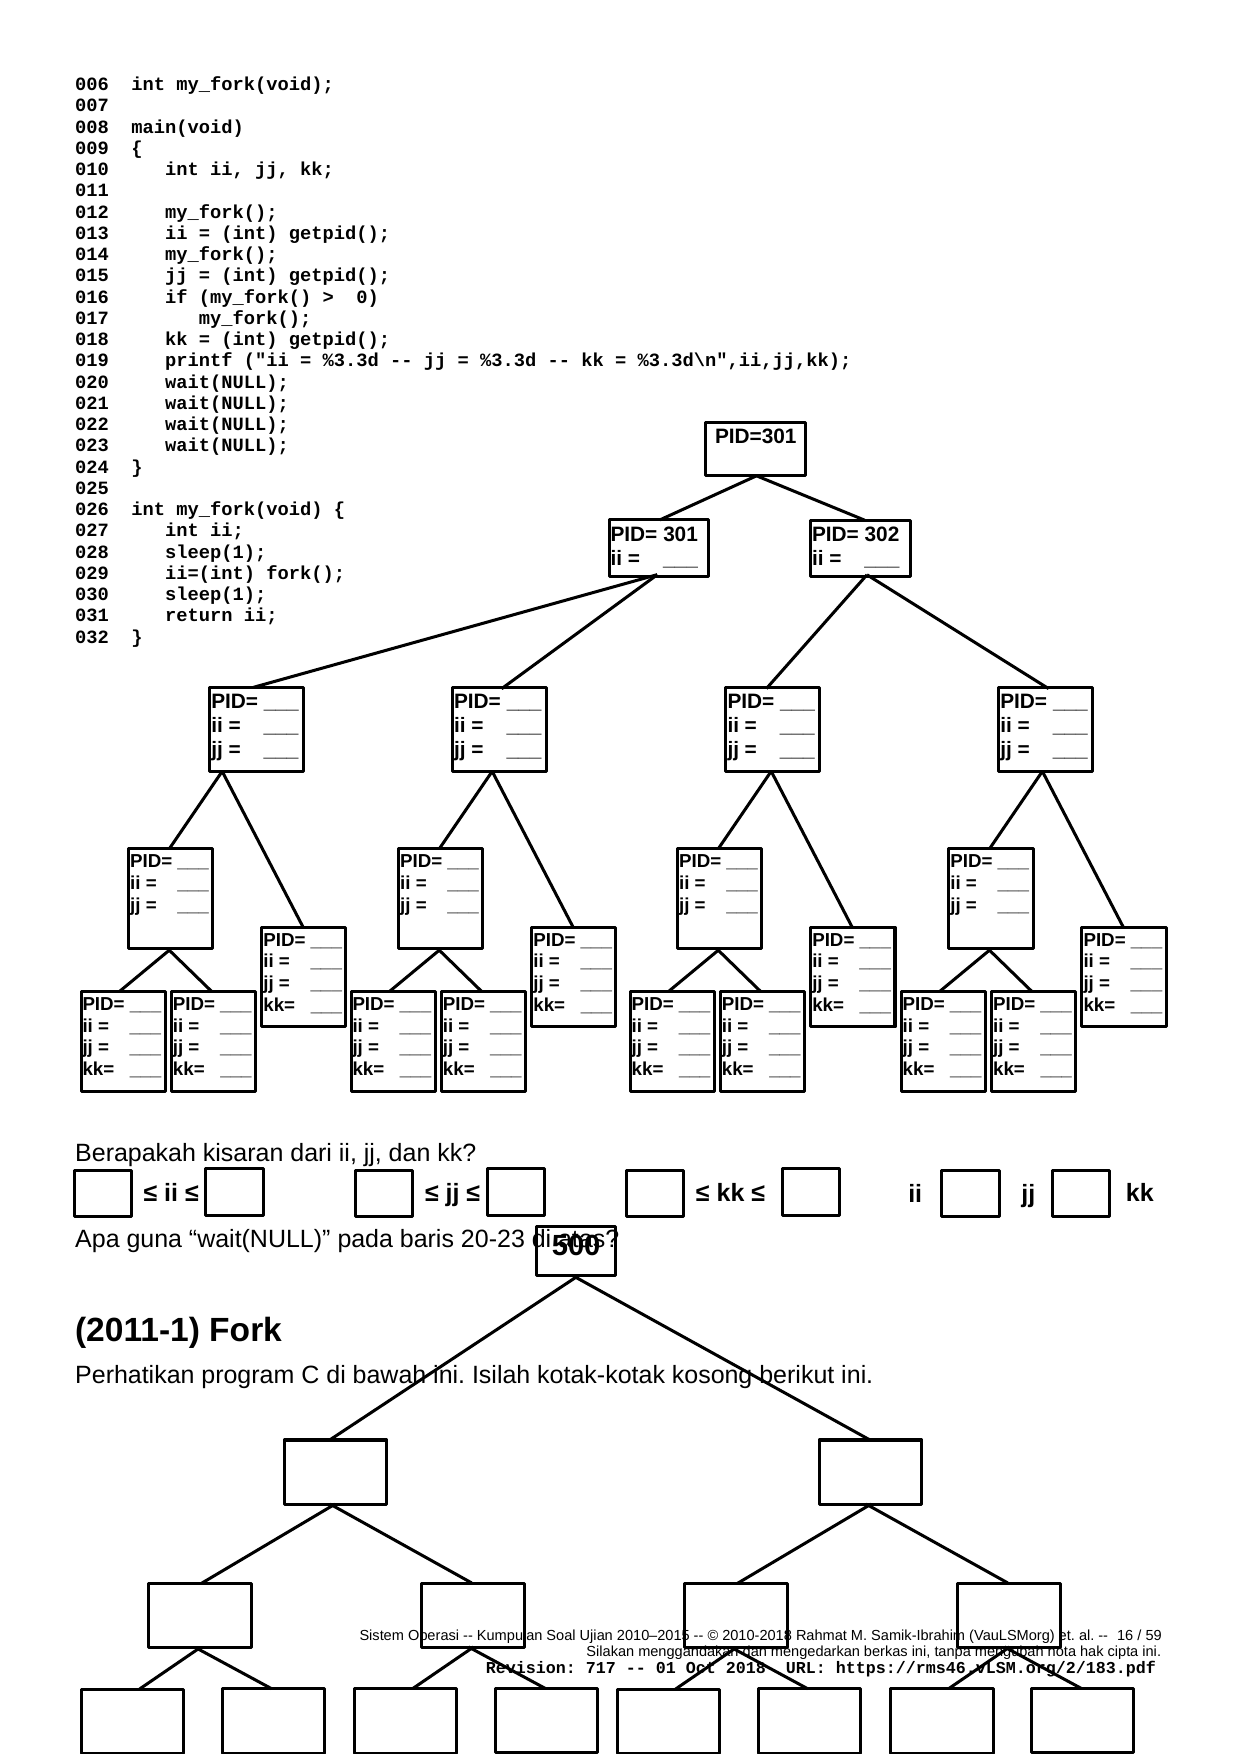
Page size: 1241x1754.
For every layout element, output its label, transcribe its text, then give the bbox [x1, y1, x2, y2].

text 023 wait(NULL); [707, 436, 804, 457]
text [822, 500, 1166, 521]
text [843, 585, 912, 606]
text 026 int my_fork(void) { [75, 500, 697, 521]
text 028 sleep(1); [912, 542, 1166, 564]
text [824, 606, 945, 627]
subtitle [474, 1309, 698, 1348]
text [560, 627, 817, 649]
text [710, 479, 809, 500]
text 028 sleep(1); [611, 542, 707, 564]
text 024 } [75, 457, 748, 479]
text 029 ii=(int) fork(); [75, 564, 636, 585]
text 027 int ii; [75, 521, 608, 542]
text 025 [75, 479, 743, 500]
text 007 [75, 96, 1166, 117]
text [805, 627, 980, 649]
text 009 { [75, 139, 1166, 160]
text Perhatikan program C di bawah ini. Isilah kotak-kotak kosong berikut ini. [731, 1360, 1166, 1389]
text 028 sleep(1); [75, 542, 608, 564]
text 027 int ii; [710, 521, 809, 542]
text Perhatikan program C di bawah ini. Isilah kotak-kotak kosong berikut ini. [75, 1360, 446, 1389]
text 023 wait(NULL); [75, 436, 704, 457]
text 022 wait(NULL); [75, 415, 1166, 436]
text 008 main(void) [75, 117, 1166, 139]
text 029 ii=(int) fork(); [611, 564, 707, 575]
text 010 int ii, jj, kk; [75, 160, 1166, 181]
text 012 my_fork(); [75, 202, 1166, 224]
text 019 printf ("ii = %3.3d -- jj = %3.3d -- kk = %3.3d\n",ii,jj,kk); [75, 351, 1166, 372]
text 014 my_fork(); [75, 245, 1166, 266]
text [590, 606, 836, 627]
text 029 ii=(int) fork(); [648, 564, 861, 585]
text [888, 585, 1166, 606]
text 029 ii=(int) fork(); [812, 564, 909, 575]
text [707, 457, 804, 474]
subtitle (2011-1) Fork [75, 1309, 523, 1348]
text 021 wait(NULL); [75, 394, 1166, 415]
text 023 wait(NULL); [807, 436, 1166, 457]
text [401, 627, 581, 649]
text 013 ii = (int) getpid(); [75, 224, 1166, 245]
text 028 sleep(1); [710, 542, 809, 564]
text 027 int ii; [611, 521, 707, 542]
text [766, 457, 1166, 479]
text 016 if (my_fork() > 0) [75, 287, 1166, 309]
text [955, 627, 1166, 649]
text 015 jj = (int) getpid(); [75, 266, 1166, 287]
text Apa guna “wait(NULL)” pada baris 20-23 di atas? [75, 1224, 1166, 1252]
text 032 } [75, 627, 460, 649]
text Berapakah kisaran dari ii, jj, dan kk? [75, 1137, 1166, 1166]
text 011 [75, 181, 1166, 202]
text 030 sleep(1); [75, 585, 611, 606]
text 027 int ii; [812, 522, 909, 542]
text [479, 606, 610, 627]
text [922, 606, 1166, 627]
text [619, 585, 855, 606]
text 028 sleep(1); [812, 542, 909, 564]
text 029 ii=(int) fork(); [877, 564, 1166, 585]
text [555, 585, 639, 606]
text 018 kk = (int) getpid(); [75, 330, 1166, 351]
text [771, 479, 1166, 500]
text Perhatikan program C di bawah ini. Isilah kotak-kotak kosong berikut ini. [412, 1360, 772, 1389]
text 017 my_fork(); [75, 309, 1166, 330]
text 006 int my_fork(void); [75, 75, 1166, 96]
text 020 wait(NULL); [75, 372, 1166, 394]
text [670, 500, 855, 521]
subtitle [639, 1309, 1166, 1348]
text 031 return ii; [75, 606, 535, 627]
text 027 int ii; [912, 521, 1166, 542]
